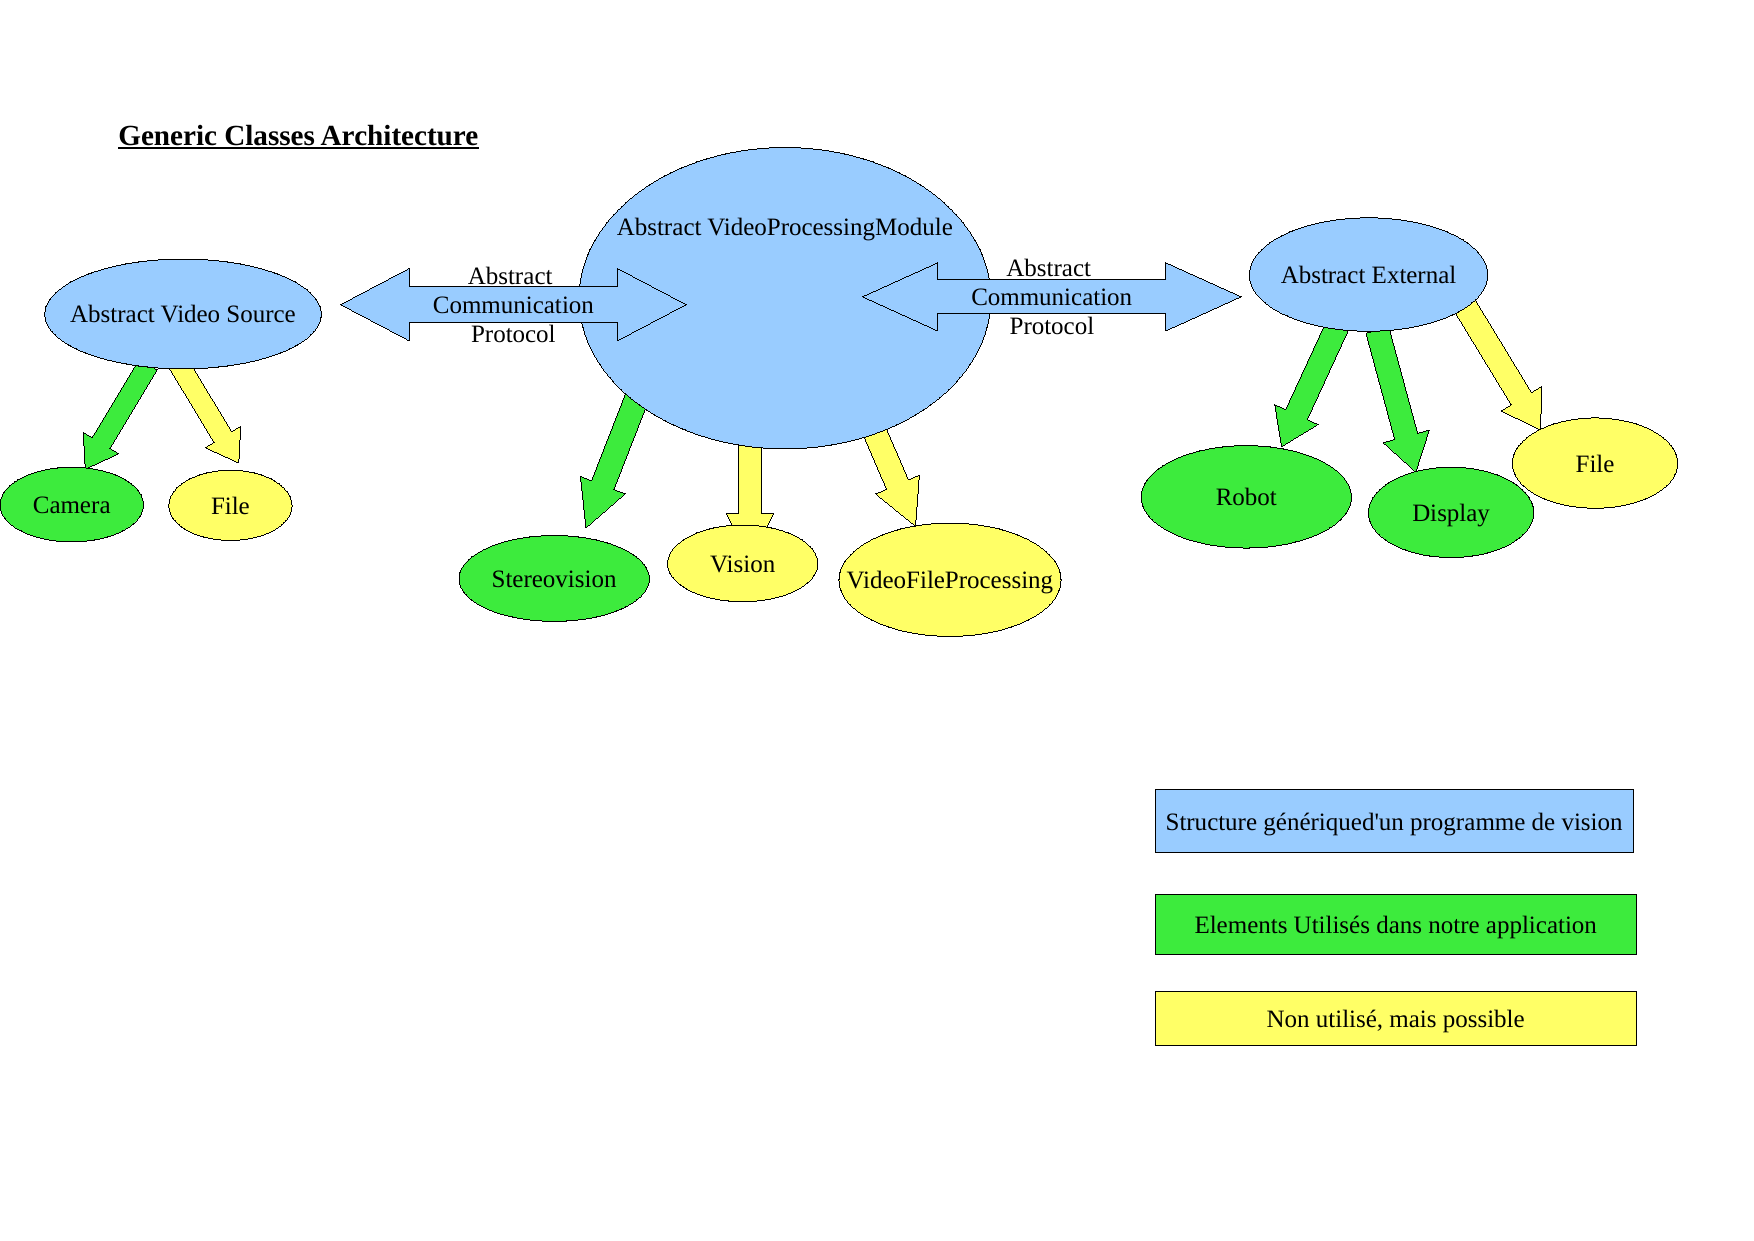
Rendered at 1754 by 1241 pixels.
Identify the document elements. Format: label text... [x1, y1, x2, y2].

text Generic Classes Architecture [118, 118, 1636, 152]
